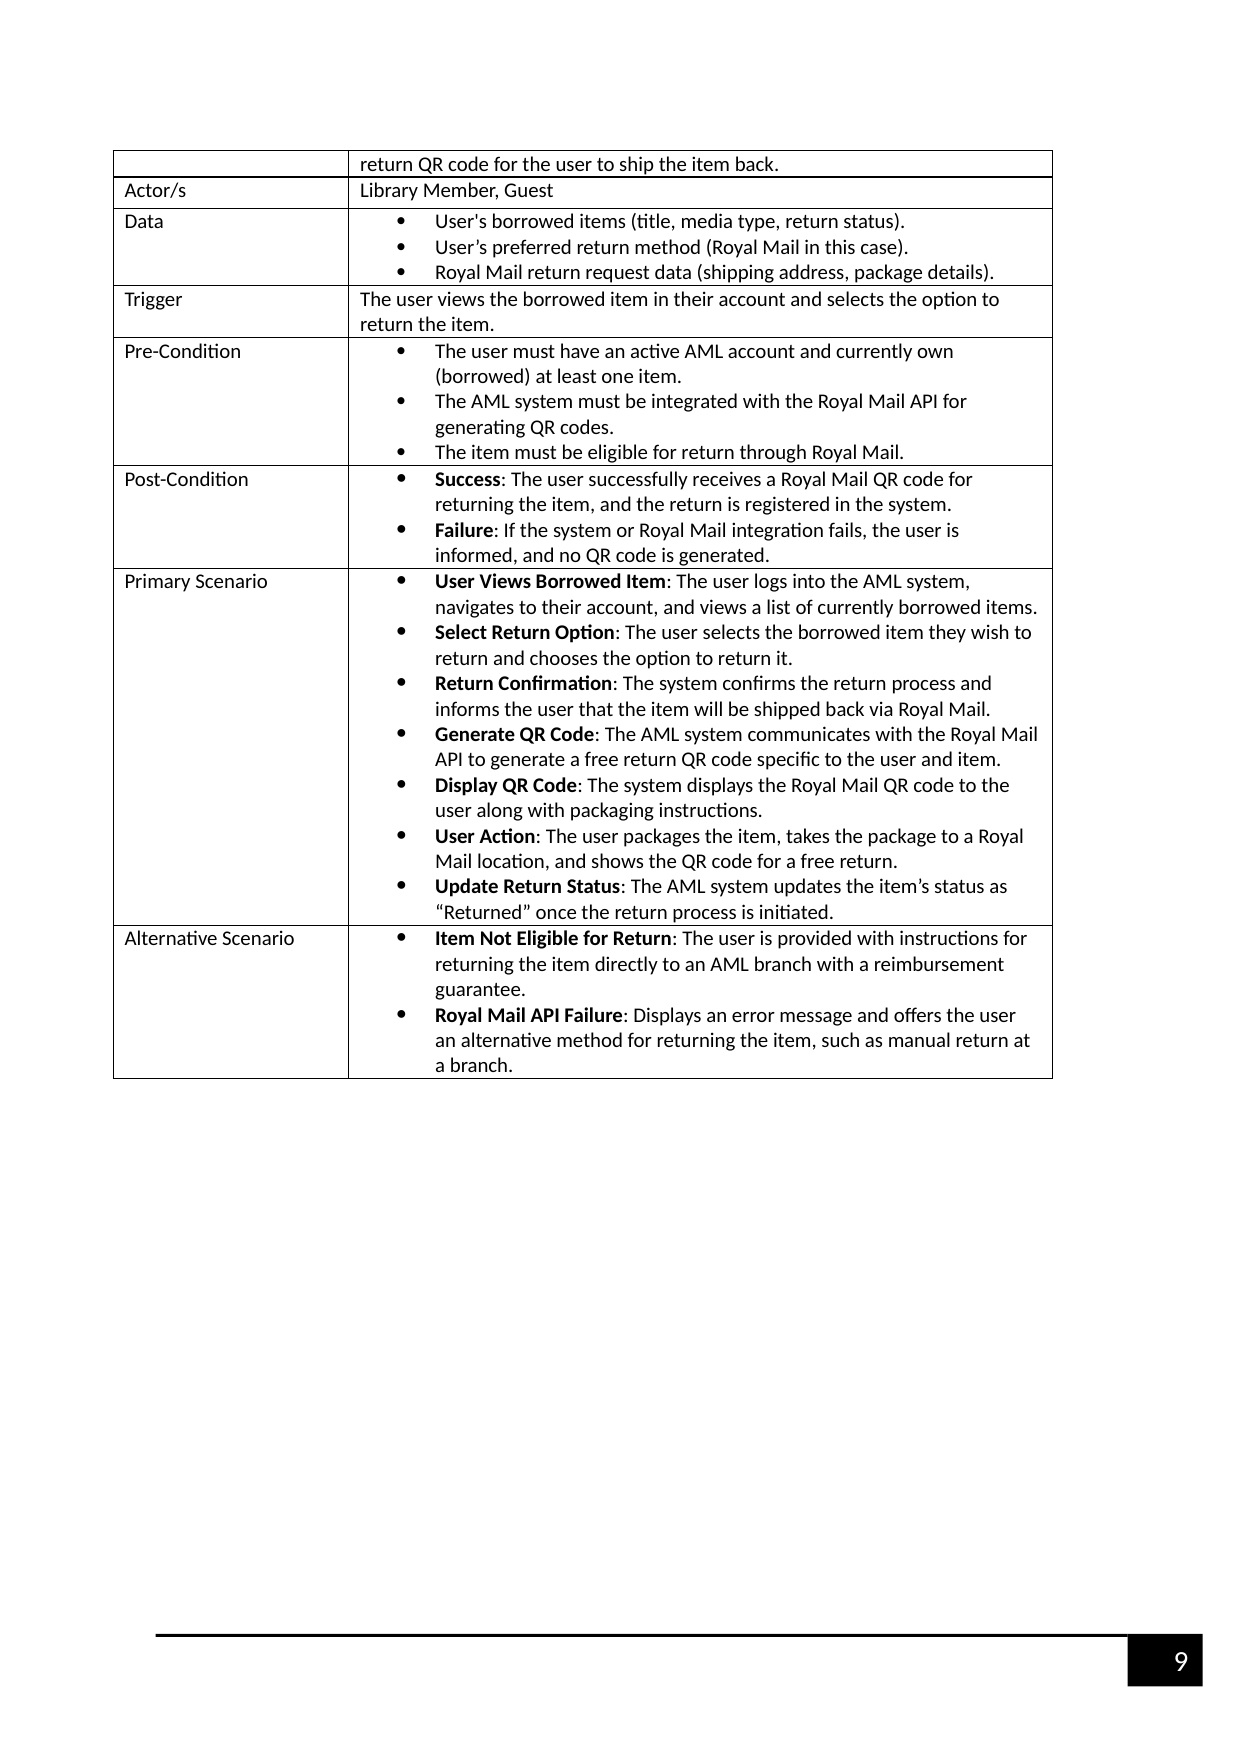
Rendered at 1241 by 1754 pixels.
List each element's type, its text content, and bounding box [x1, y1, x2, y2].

table_cell Library Member, Guest [349, 178, 1052, 208]
table_cell [114, 151, 348, 176]
table_cell Post-Condition [114, 466, 348, 568]
table_cell Success: The user successfully receives a Royal Mail QR code for returning the item, and the return is registered in the system. Failure: If the system or Royal Mail integration fails, the user is informed, and no QR code is generated. [349, 466, 1052, 568]
table_cell Trigger [114, 286, 348, 337]
table_cell User's borrowed items (title, media type, return status). User’s preferred return method (Royal Mail in this case). Royal Mail return request data (shipping address, package details). [349, 209, 1052, 285]
table_cell return QR code for the user to ship the item back. [349, 151, 1052, 176]
table_cell The user views the borrowed item in their account and selects the option to return the item. [349, 286, 1052, 337]
table_cell The user must have an active AML account and currently own (borrowed) at least one item. The AML system must be integrated with the Royal Mail API for generating QR codes. The item must be eligible for return through Royal Mail. [349, 338, 1052, 465]
table_cell Pre-Condition [114, 338, 348, 465]
table_cell Data [114, 209, 348, 285]
table_cell Alternative Scenario [114, 926, 348, 1078]
table_cell Primary Scenario [114, 569, 348, 924]
table_cell Actor/s [114, 178, 348, 208]
table_cell Item Not Eligible for Return: The user is provided with instructions for returning the item directly to an AML branch with a reimbursement guarantee. Royal Mail API Failure: Displays an error message and offers the user an alternative method for returning the item, such as manual return at a branch. [349, 926, 1052, 1078]
table_cell User Views Borrowed Item: The user logs into the AML system, navigates to their account, and views a list of currently borrowed items. Select Return Option: The user selects the borrowed item they wish to return and chooses the option to return it. Return Confirmation: The system confirms the return process and informs the user that the item will be shipped back via Royal Mail. Generate QR Code: The AML system communicates with the Royal Mail API to generate a free return QR code specific to the user and item. Display QR Code: The system displays the Royal Mail QR code to the user along with packaging instructions. User Action: The user packages the item, takes the package to a Royal Mail location, and shows the QR code for a free return. Update Return Status: The AML system updates the item’s status as “Returned” once the return process is initiated. [349, 569, 1052, 924]
